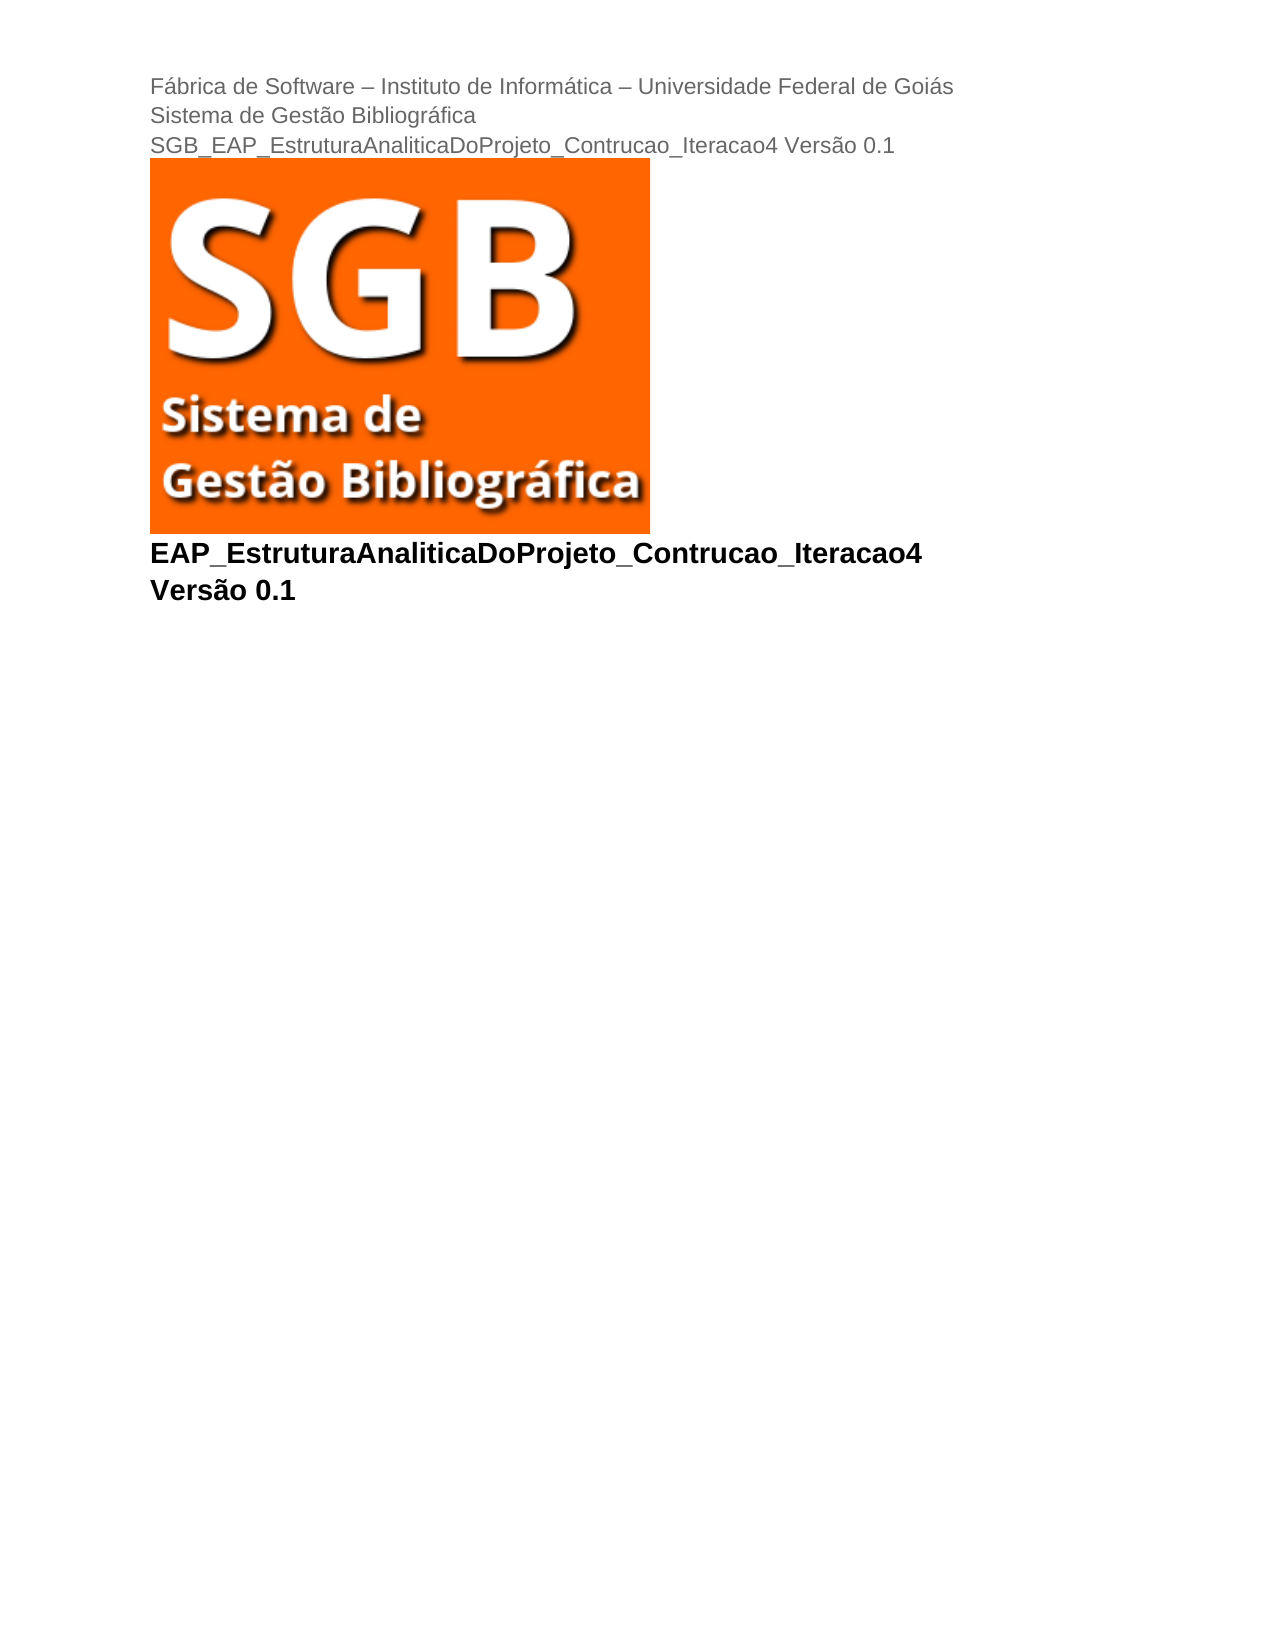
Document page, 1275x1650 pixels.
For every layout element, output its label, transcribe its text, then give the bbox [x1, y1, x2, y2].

text EAP_EstruturaAnaliticaDoProjeto_Contrucao_Iteracao4 [150, 537, 1125, 569]
picture [150, 158, 650, 534]
text Versão 0.1 [150, 574, 1125, 607]
